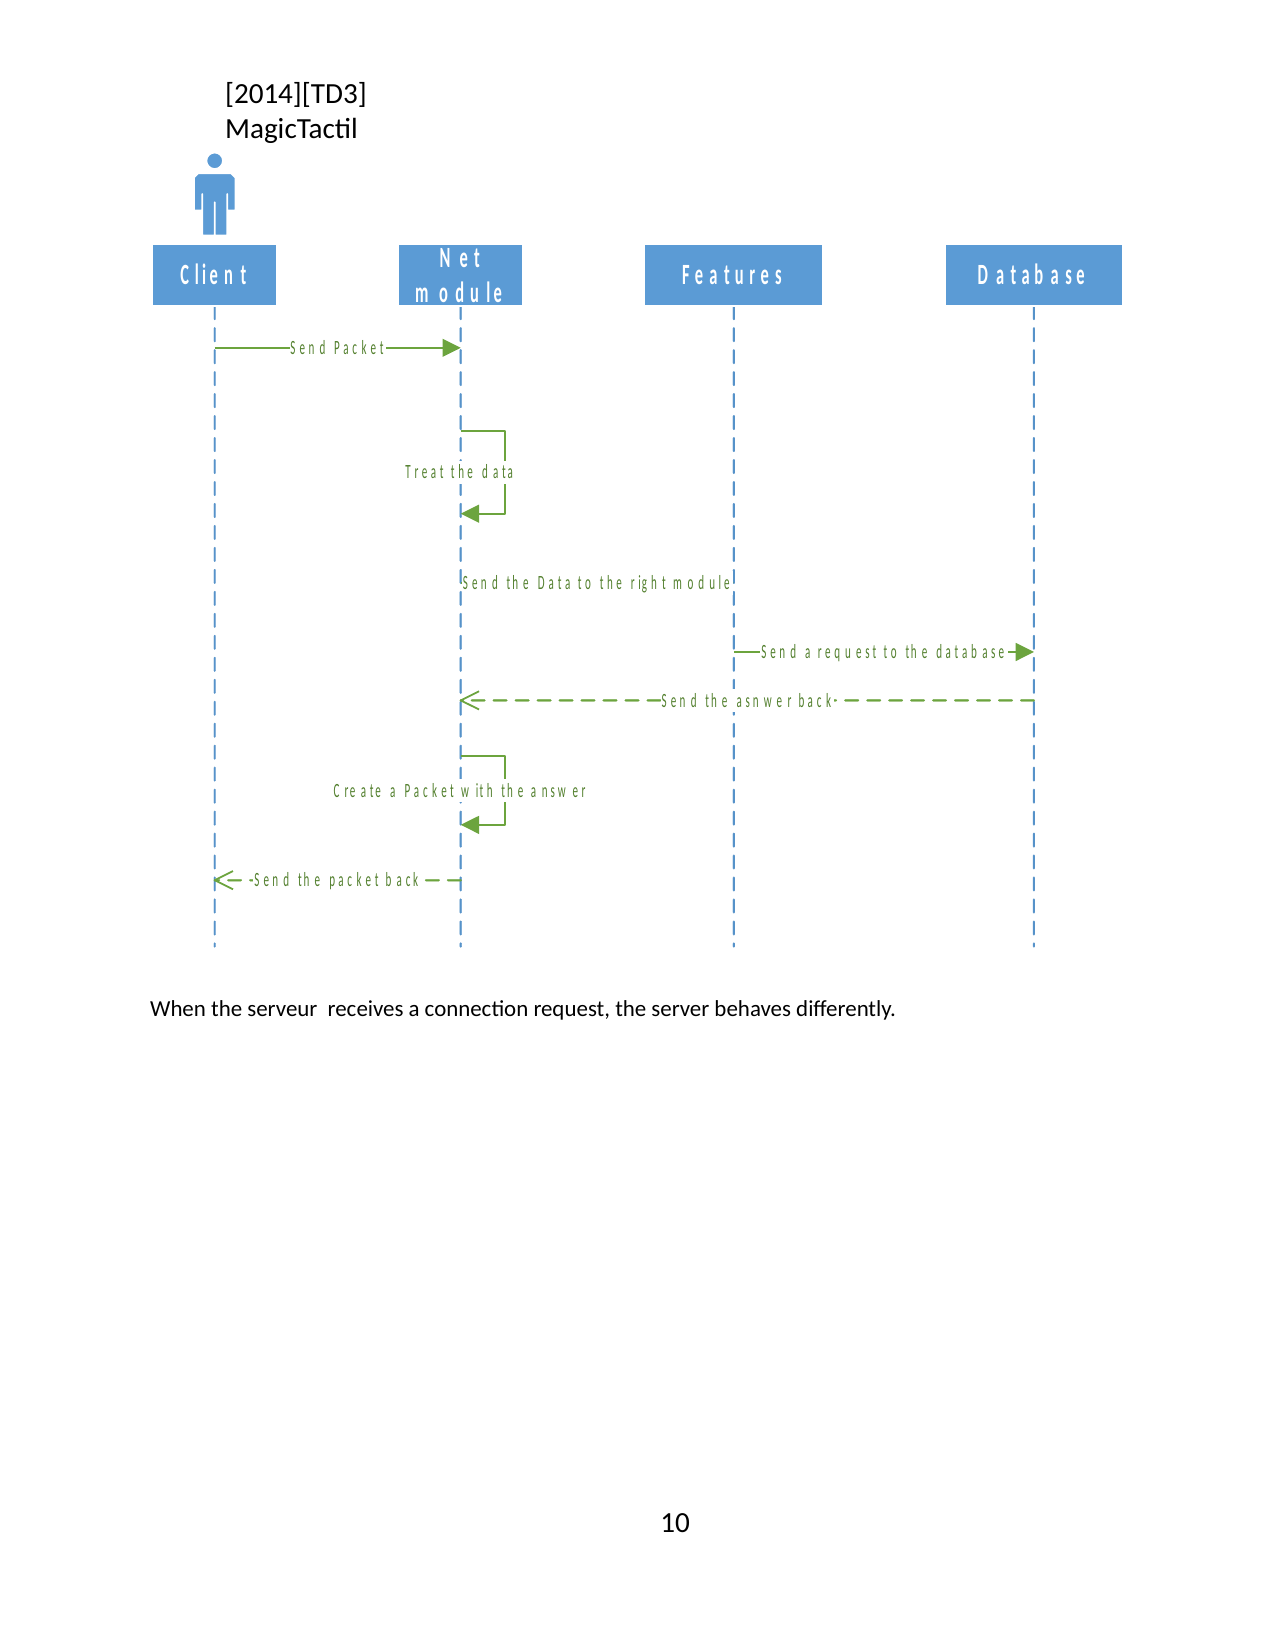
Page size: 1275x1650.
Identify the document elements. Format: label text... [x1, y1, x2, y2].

text When the serveur receives a connection request, the server behaves differently. [150, 150, 1125, 1022]
